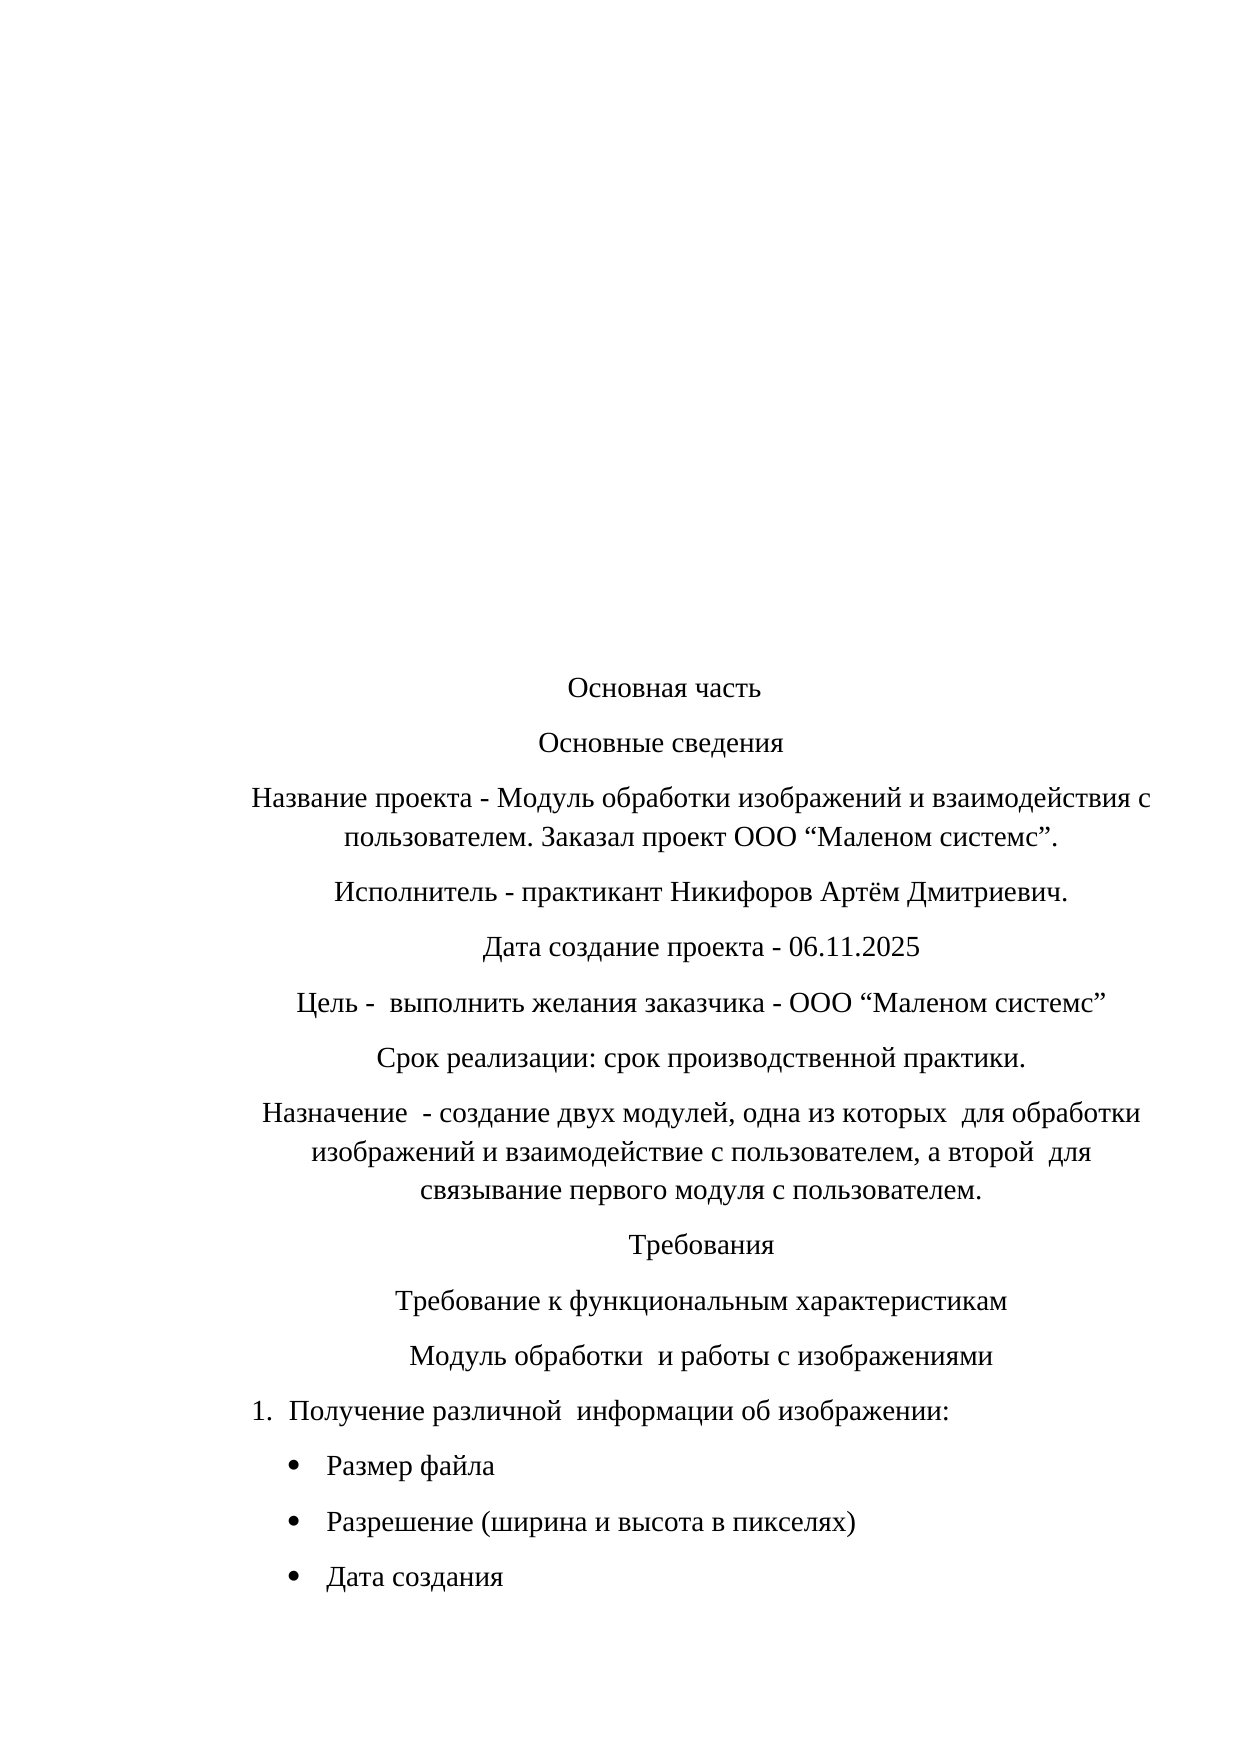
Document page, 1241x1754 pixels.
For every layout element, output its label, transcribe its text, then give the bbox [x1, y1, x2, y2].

text Основная часть [177, 670, 1152, 704]
text Требование к функциональным характеристикам [251, 1283, 1152, 1316]
text Модуль обработки и работы с изображениями [251, 1338, 1152, 1371]
text Срок реализации: срок производственной практики. [251, 1040, 1152, 1073]
text Назначение - создание двух модулей, одна из которых для обработки изображений и взаимодействие с пользователем, а второй для связывание первого модуля с пользователем. [251, 1095, 1152, 1206]
list Размер файла [288, 1448, 1152, 1482]
text Исполнитель - практикант Никифоров Артём Дмитриевич. [251, 874, 1152, 908]
list Получение различной информации об изображении: [251, 1393, 1152, 1427]
text Требования [251, 1227, 1152, 1261]
text Цель - выполнить желания заказчика - ООО “Маленом системс” [251, 985, 1152, 1018]
list Дата создания [288, 1559, 1152, 1593]
text Название проекта - Модуль обработки изображений и взаимодействия с пользователем. Заказал проект ООО “Маленом системс”. [251, 781, 1152, 853]
text Основные сведения [177, 725, 1152, 759]
text Дата создание проекта - 06.11.2025 [251, 929, 1152, 963]
list Разрешение (ширина и высота в пикселях) [288, 1504, 1152, 1537]
